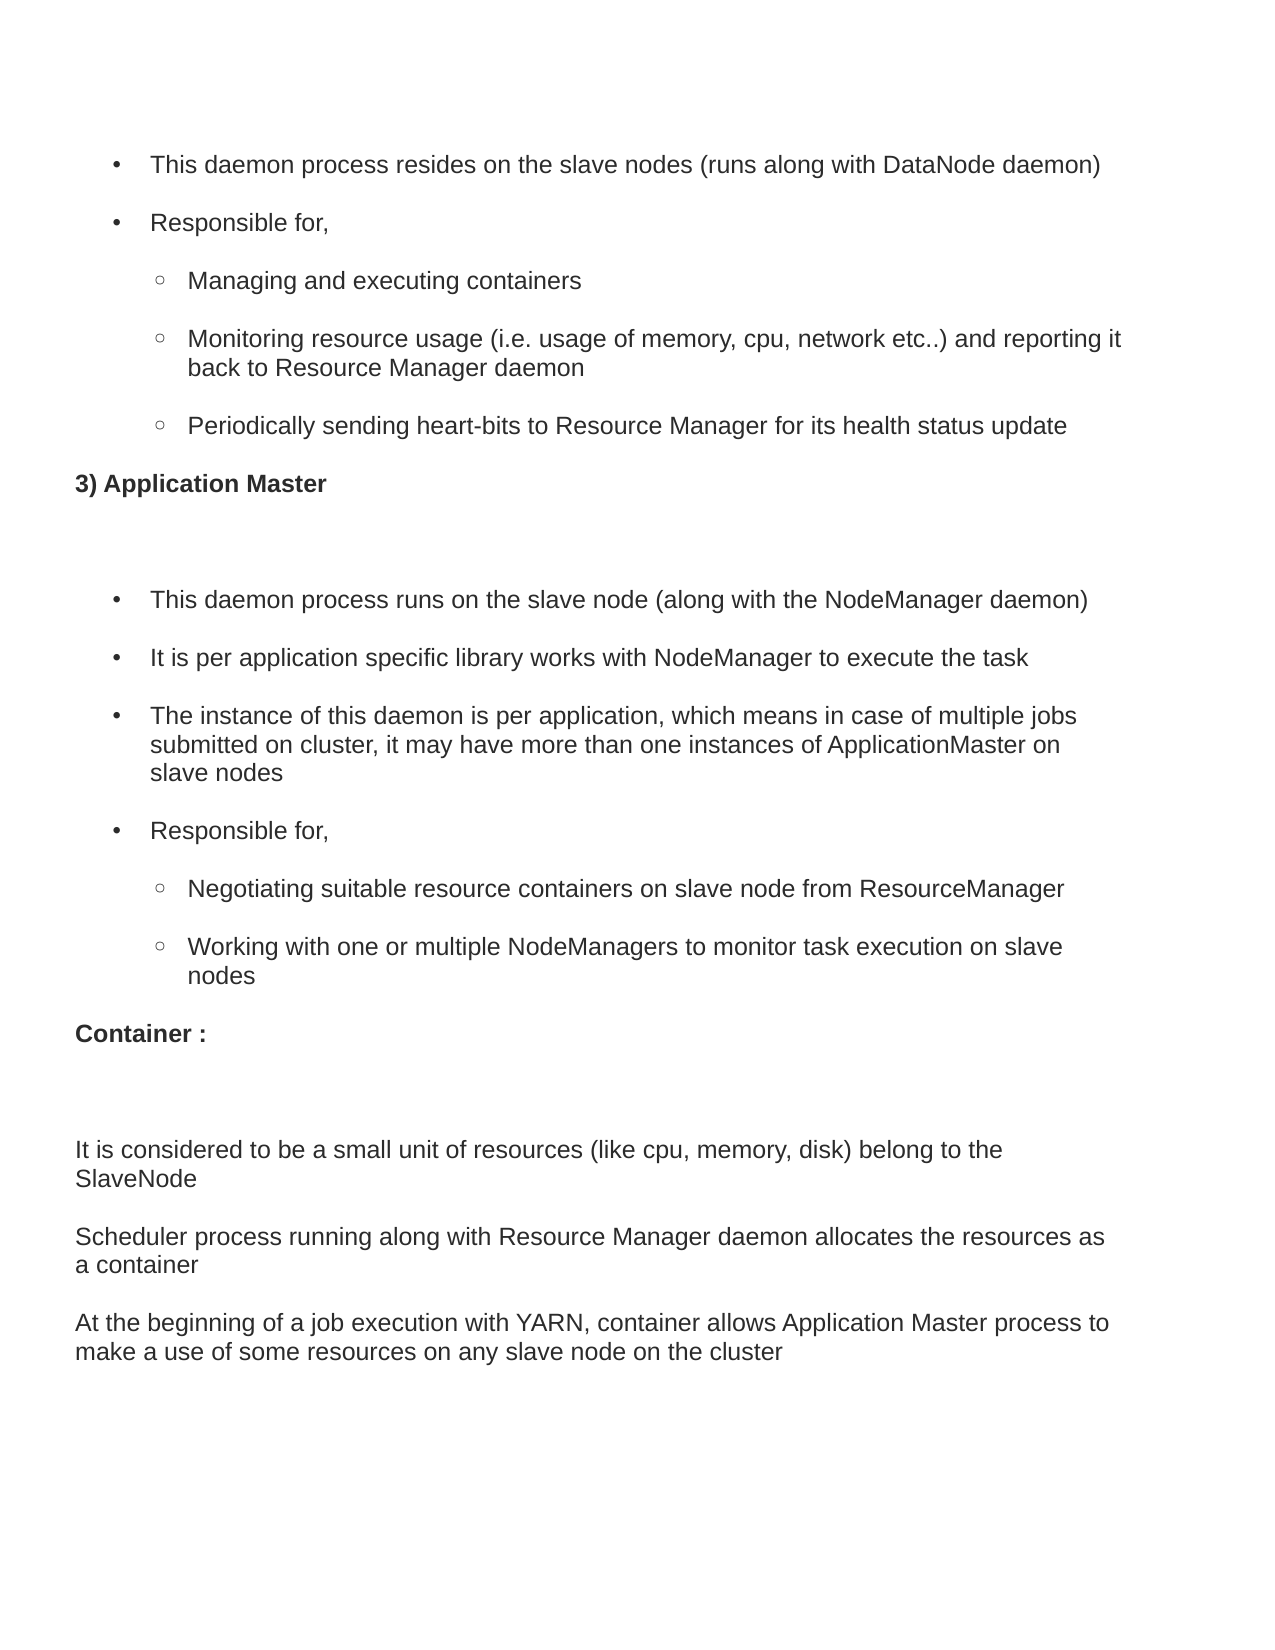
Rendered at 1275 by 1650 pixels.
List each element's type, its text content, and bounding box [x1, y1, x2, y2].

list Responsible for, [112, 816, 1125, 845]
list Monitoring resource usage (i.e. usage of memory, cpu, network etc..) and reporting it back to Resource Manager daemon [150, 324, 1125, 382]
list It is per application specific library works with NodeManager to execute the task [112, 643, 1125, 672]
text Scheduler process running along with Resource Manager daemon allocates the resources as a container [75, 1222, 1125, 1279]
list The instance of this daemon is per application, which means in case of multiple jobs submitted on cluster, it may have more than one instances of ApplicationMaster on slave nodes [112, 701, 1125, 787]
text At the beginning of a job execution with YARN, container allows Application Master process to make a use of some resources on any slave node on the cluster [75, 1308, 1125, 1366]
list Responsible for, [112, 208, 1125, 237]
text 3) Application Master [75, 469, 1125, 498]
text It is considered to be a small unit of resources (like cpu, memory, disk) belong to the SlaveNode [75, 1135, 1125, 1192]
text Container : [75, 1019, 1125, 1048]
list Negotiating suitable resource containers on slave node from ResourceManager [150, 874, 1125, 903]
list Working with one or multiple NodeManagers to monitor task execution on slave nodes [150, 932, 1125, 990]
list This daemon process resides on the slave nodes (runs along with DataNode daemon) [112, 150, 1125, 179]
list Periodically sending heart-bits to Resource Manager for its health status update [150, 411, 1125, 440]
list Managing and executing containers [150, 266, 1125, 295]
list This daemon process runs on the slave node (along with the NodeManager daemon) [112, 585, 1125, 613]
